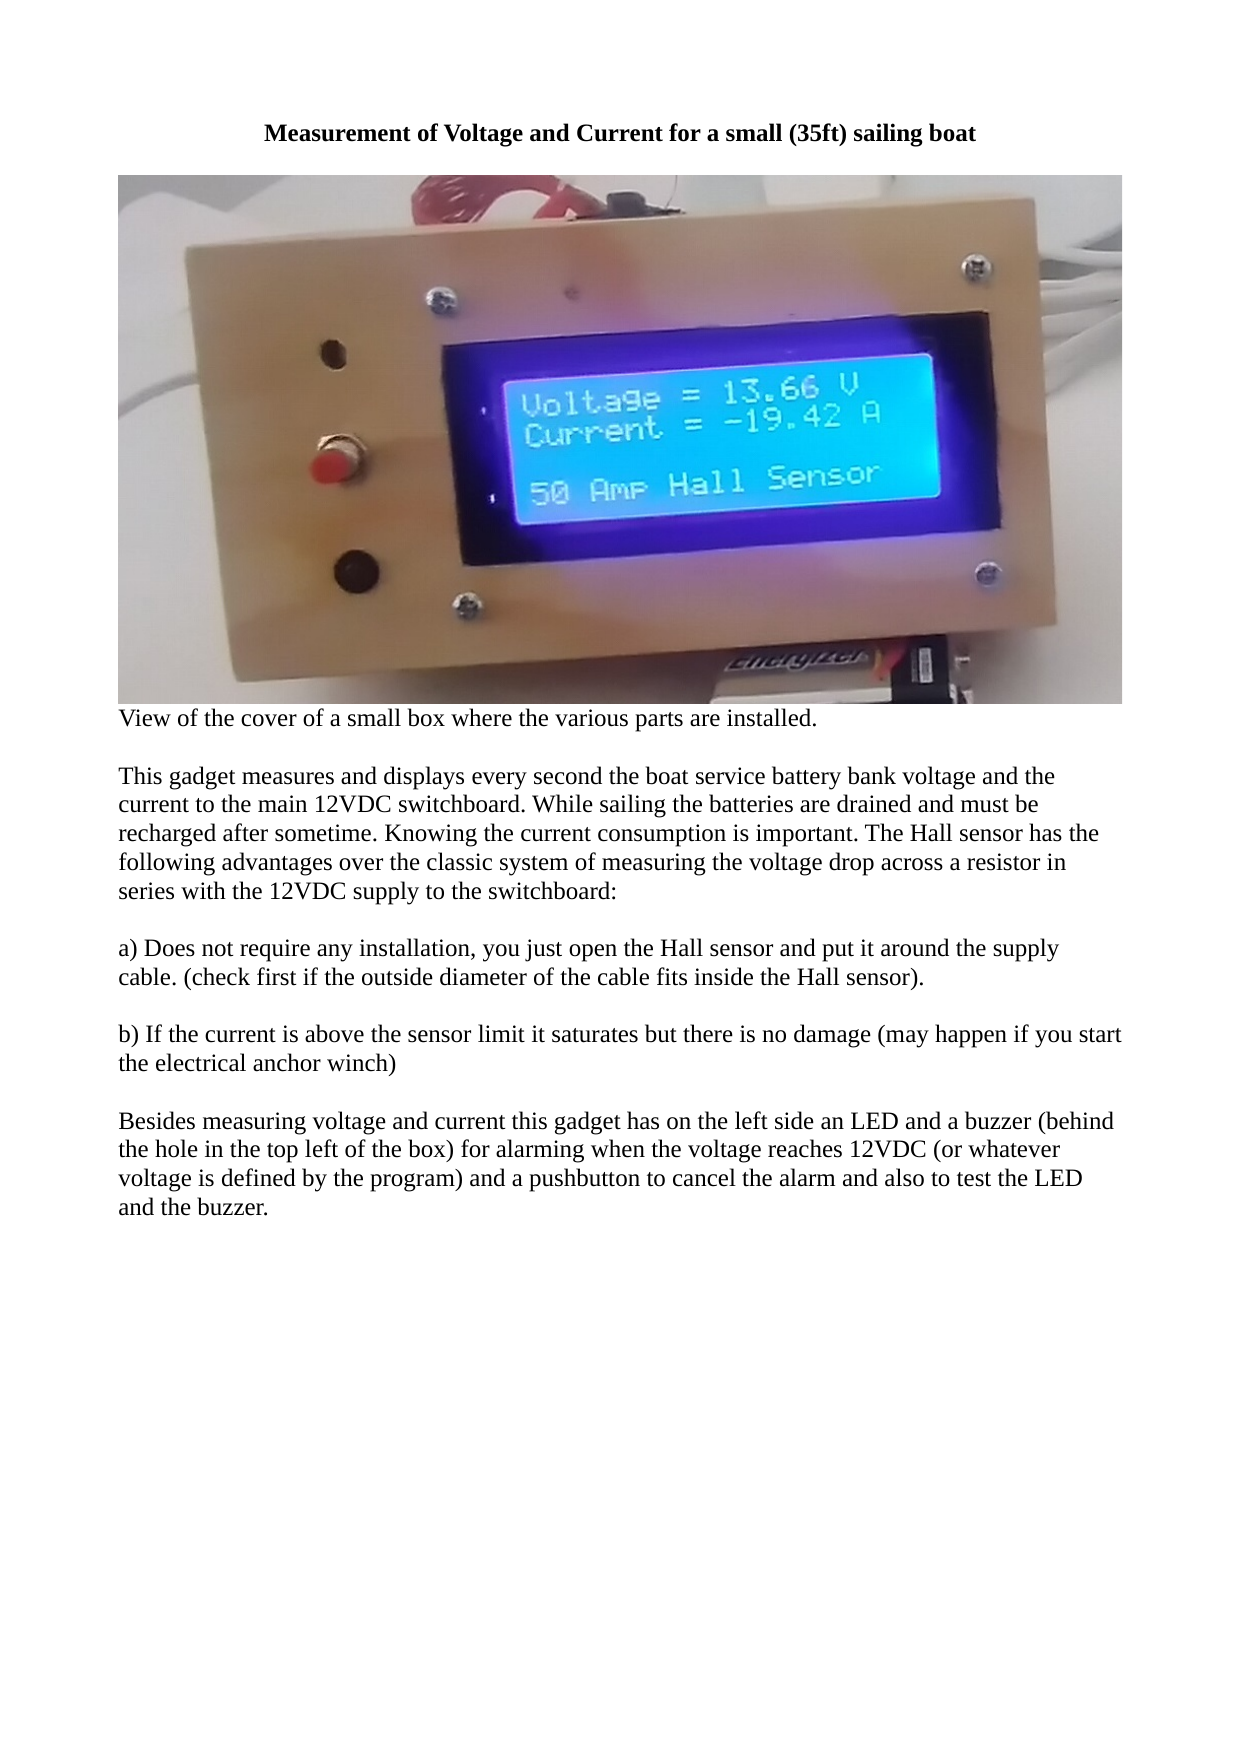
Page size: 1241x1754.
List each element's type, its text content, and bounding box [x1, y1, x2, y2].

text Besides measuring voltage and current this gadget has on the left side an LED and a buzzer (behind the hole in the top left of the box) for alarming when the voltage reaches 12VDC (or whatever voltage is defined by the program) and a pushbutton to cancel the alarm and also to test the LED and the buzzer. [118, 1106, 1122, 1221]
text b) If the current is above the sensor limit it saturates but there is no damage (may happen if you start the electrical anchor winch) [118, 1019, 1122, 1077]
text View of the cover of a small box where the various parts are installed. [118, 704, 1122, 732]
text Measurement of Voltage and Current for a small (35ft) sailing boat [118, 118, 1122, 147]
text This gadget measures and displays every second the boat service battery bank voltage and the current to the main 12VDC switchboard. While sailing the batteries are drained and must be recharged after sometime. Knowing the current consumption is important. The Hall sensor has the following advantages over the classic system of measuring the voltage drop across a resistor in series with the 12VDC supply to the switchboard: [118, 761, 1122, 904]
picture [118, 175, 1123, 704]
text a) Does not require any installation, you just open the Hall sensor and put it around the supply cable. (check first if the outside diameter of the cable fits inside the Hall sensor). [118, 933, 1122, 991]
